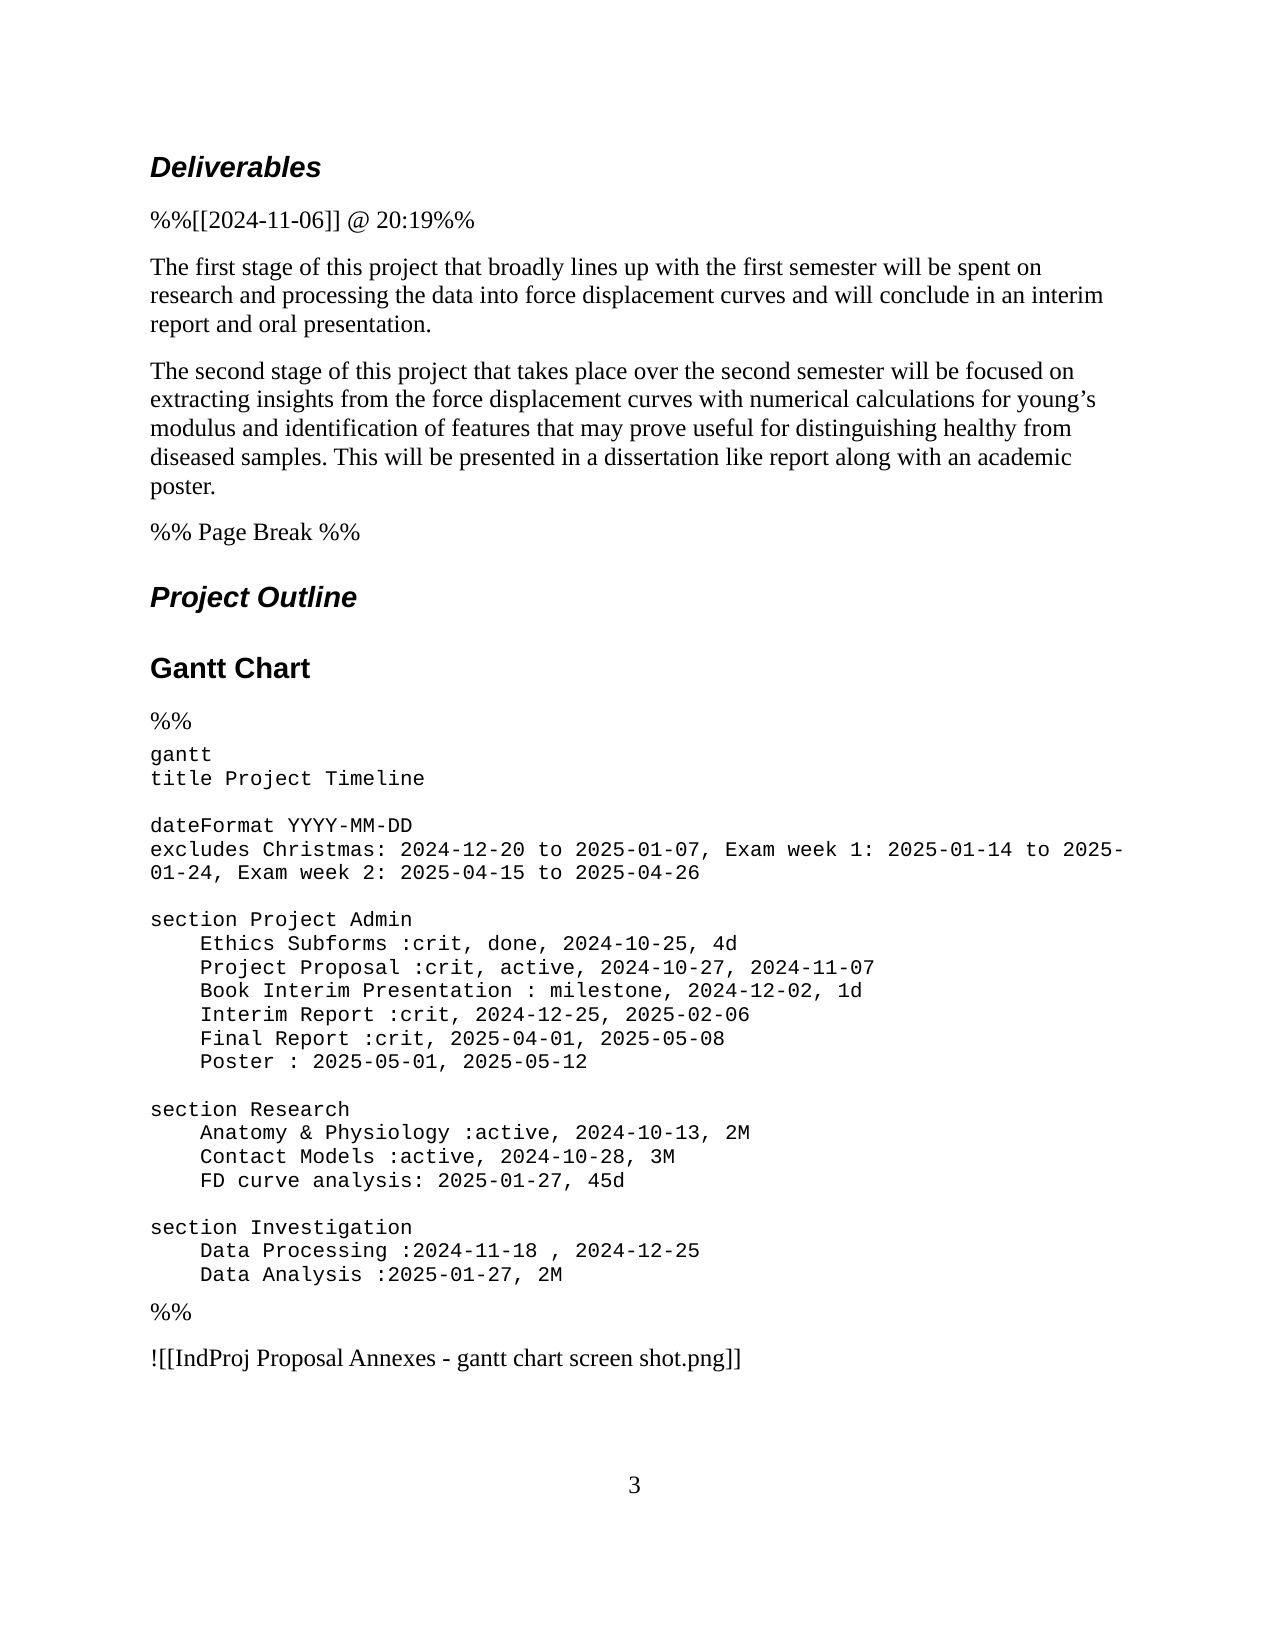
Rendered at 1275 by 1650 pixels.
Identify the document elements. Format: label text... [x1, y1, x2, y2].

text Poster : 2025-05-01, 2025-05-12 [150, 1051, 1125, 1075]
text Contact Models :active, 2024-10-28, 3M [150, 1146, 1125, 1169]
text Project Proposal :crit, active, 2024-10-27, 2024-11-07 [150, 957, 1125, 980]
text Final Report :crit, 2025-04-01, 2025-05-08 [150, 1028, 1125, 1051]
text Interim Report :crit, 2024-12-25, 2025-02-06 [150, 1004, 1125, 1028]
text Anatomy & Physiology :active, 2024-10-13, 2M [150, 1122, 1125, 1146]
text Book Interim Presentation : milestone, 2024-12-02, 1d [150, 980, 1125, 1004]
text %% [150, 1297, 1125, 1326]
text Ethics Subforms :crit, done, 2024-10-25, 4d [150, 933, 1125, 957]
text title Project Timeline [150, 768, 1125, 791]
text %% Page Break %% [150, 517, 1125, 546]
subtitle Gantt Chart [150, 651, 1125, 685]
text section Investigation [150, 1217, 1125, 1241]
text The first stage of this project that broadly lines up with the first semester will be spent on research and processing the data into force displacement curves and will conclude in an interim report and oral presentation. [150, 252, 1125, 338]
text dateFormat YYYY-MM-DD [150, 815, 1125, 838]
text section Project Admin [150, 909, 1125, 933]
subtitle Deliverables [150, 150, 1125, 183]
text The second stage of this project that takes place over the second semester will be focused on extracting insights from the force displacement curves with numerical calculations for young’s modulus and identification of features that may prove useful for distinguishing healthy from diseased samples. This will be presented in a dissertation like report along with an academic poster. [150, 356, 1125, 499]
text Data Processing :2024-11-18 , 2024-12-25 [150, 1241, 1125, 1264]
text %% [150, 706, 1125, 735]
text section Research [150, 1099, 1125, 1122]
text excludes Christmas: 2024-12-20 to 2025-01-07, Exam week 1: 2025-01-14 to 2025-01-24, Exam week 2: 2025-04-15 to 2025-04-26 [150, 838, 1125, 886]
text Data Analysis :2025-01-27, 2M [150, 1264, 1125, 1288]
text FD curve analysis: 2025-01-27, 45d [150, 1169, 1125, 1193]
text %%[[2024-11-06]] @ 20:19%% [150, 205, 1125, 234]
text gantt [150, 744, 1125, 768]
text ![[IndProj Proposal Annexes - gantt chart screen shot.png]] [150, 1343, 1125, 1372]
subtitle Project Outline [150, 580, 1125, 614]
